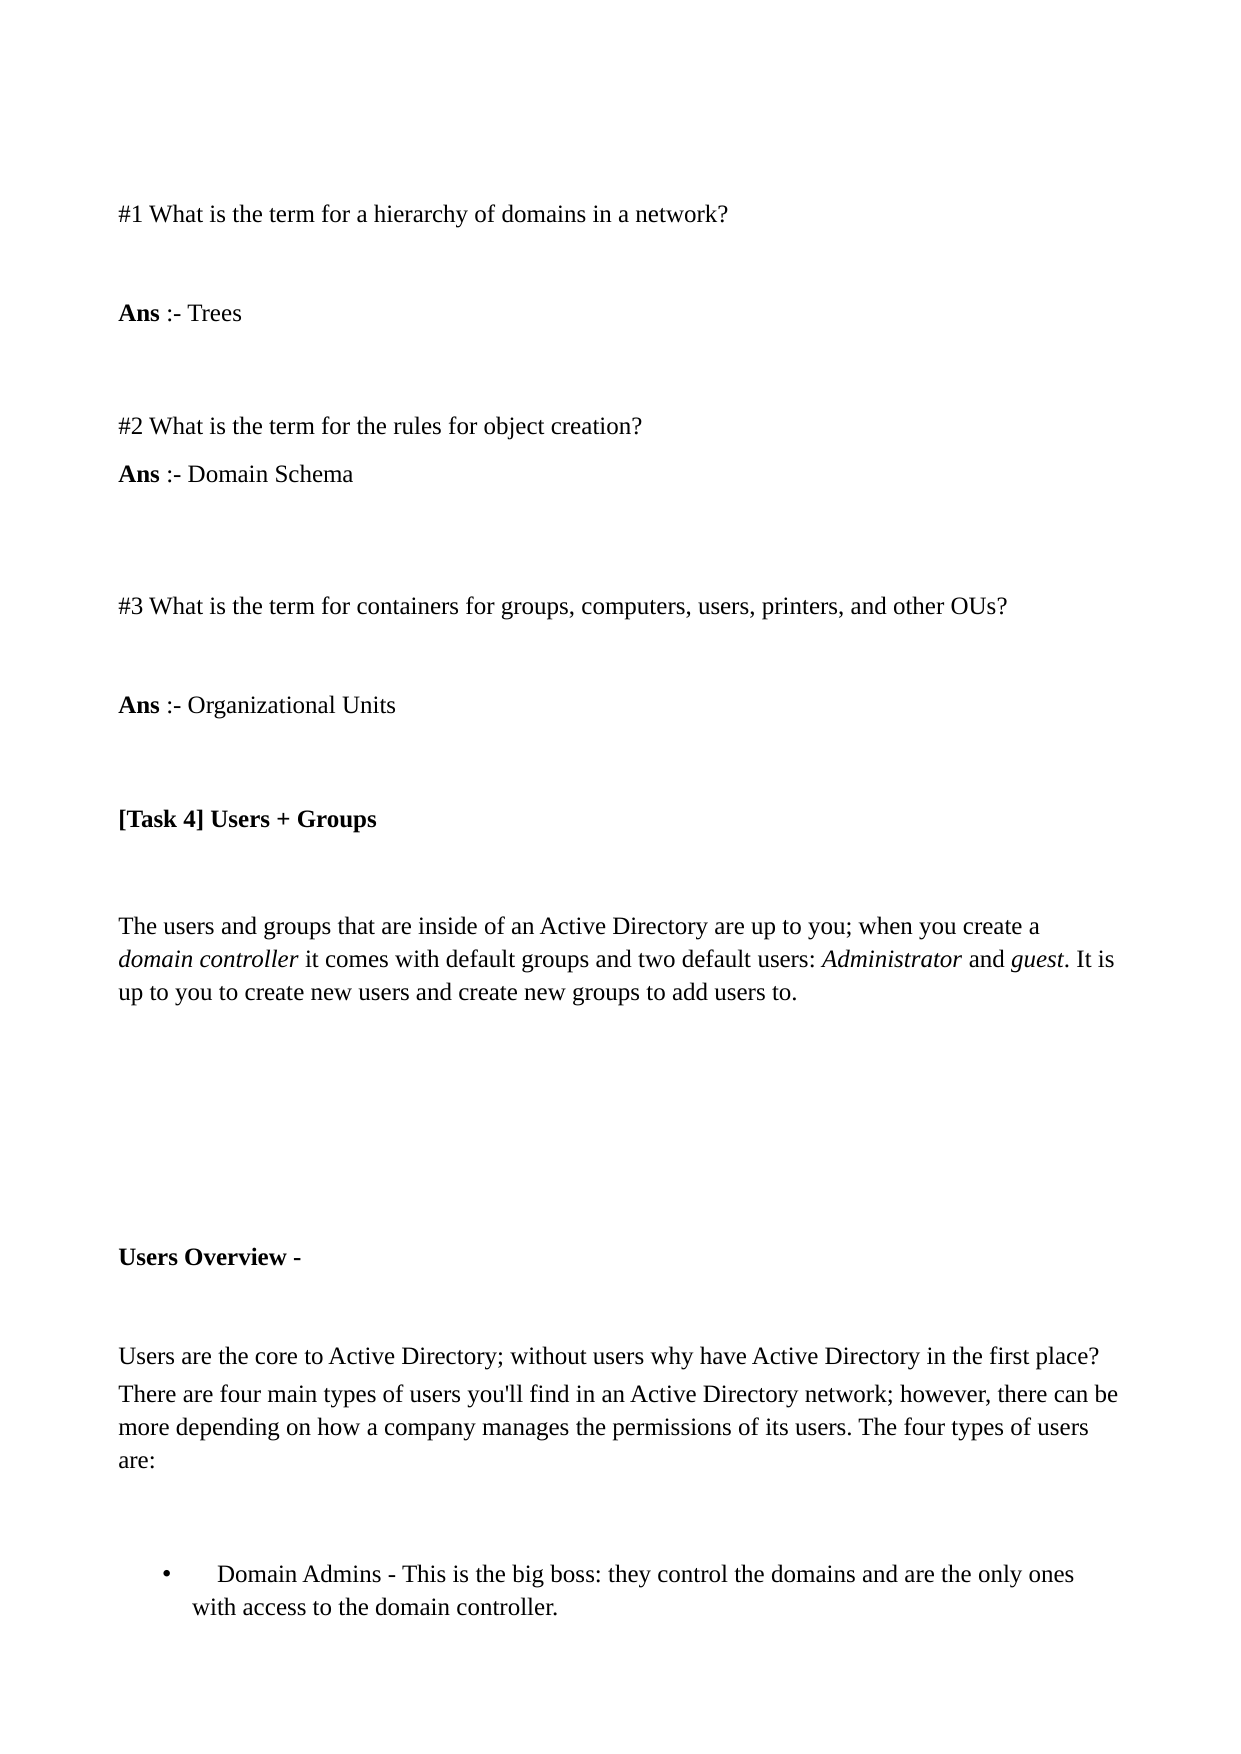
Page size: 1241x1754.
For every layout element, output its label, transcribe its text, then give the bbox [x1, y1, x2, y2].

subtitle [Task 4] Users + Groups [118, 804, 1122, 833]
list Domain Admins - This is the big boss: they control the domains and are the only ones with access to the domain controller. [162, 1559, 1122, 1620]
text #1 What is the term for a hierarchy of domains in a network? Ans :- Trees [118, 199, 1122, 393]
text The users and groups that are inside of an Active Directory are up to you; when you create a domain controller it comes with default groups and two default users: Administrator and guest. It is up to you to create new users and create new groups to add users to. Users Overview - ﻿Users are the core to Active Directory; without users why have Active Directory in the first place? There are four main types of users you'll find in an Active Directory network; however, there can be more depending on how a company manages the permissions of its users. The four types of users are: [118, 845, 1122, 1474]
text #2 What is the term for the rules for object creation? [118, 411, 1122, 440]
text Ans :- Domain Schema #3 What is the term for containers for groups, computers, users, printers, and other OUs? Ans :- Organizational Units [118, 459, 1122, 719]
